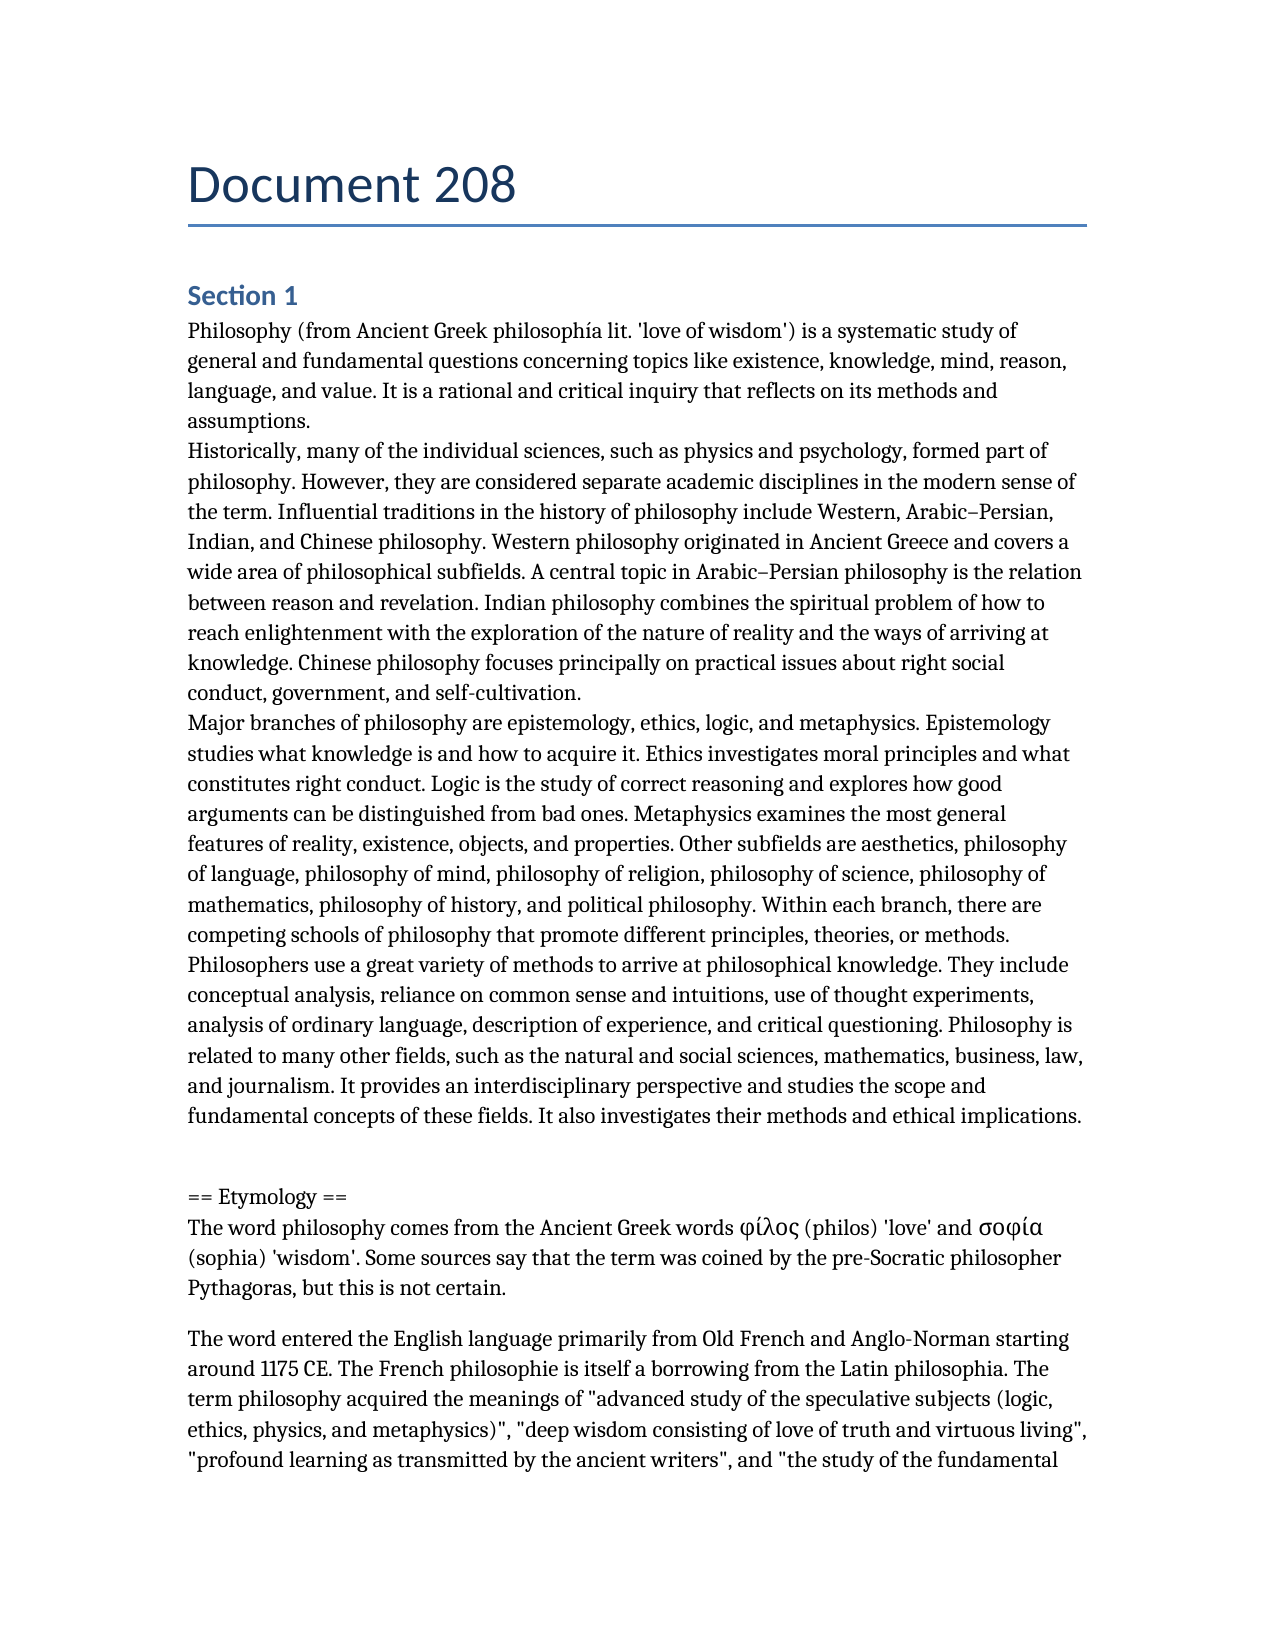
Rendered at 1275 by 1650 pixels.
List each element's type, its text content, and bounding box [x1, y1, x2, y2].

title Document 208 [187, 150, 1087, 227]
text Philosophy (from Ancient Greek philosophía lit. 'love of wisdom') is a systematic study of general and fundamental questions concerning topics like existence, knowledge, mind, reason, language, and value. It is a rational and critical inquiry that reflects on its methods and assumptions. Historically, many of the individual sciences, such as physics and psychology, formed part of philosophy. However, they are considered separate academic disciplines in the modern sense of the term. Influential traditions in the history of philosophy include Western, Arabic–Persian, Indian, and Chinese philosophy. Western philosophy originated in Ancient Greece and covers a wide area of philosophical subfields. A central topic in Arabic–Persian philosophy is the relation between reason and revelation. Indian philosophy combines the spiritual problem of how to reach enlightenment with the exploration of the nature of reality and the ways of arriving at knowledge. Chinese philosophy focuses principally on practical issues about right social conduct, government, and self-cultivation. Major branches of philosophy are epistemology, ethics, logic, and metaphysics. Epistemology studies what knowledge is and how to acquire it. Ethics investigates moral principles and what constitutes right conduct. Logic is the study of correct reasoning and explores how good arguments can be distinguished from bad ones. Metaphysics examines the most general features of reality, existence, objects, and properties. Other subfields are aesthetics, philosophy of language, philosophy of mind, philosophy of religion, philosophy of science, philosophy of mathematics, philosophy of history, and political philosophy. Within each branch, there are competing schools of philosophy that promote different principles, theories, or methods. Philosophers use a great variety of methods to arrive at philosophical knowledge. They include conceptual analysis, reliance on common sense and intuitions, use of thought experiments, analysis of ordinary language, description of experience, and critical questioning. Philosophy is related to many other fields, such as the natural and social sciences, mathematics, business, law, and journalism. It provides an interdisciplinary perspective and studies the scope and fundamental concepts of these fields. It also investigates their methods and ethical implications. [187, 317, 1087, 1129]
subtitle Section 1 [187, 277, 1087, 312]
text == Etymology == The word philosophy comes from the Ancient Greek words φίλος (philos) 'love' and σοφία (sophia) 'wisdom'. Some sources say that the term was coined by the pre-Socratic philosopher Pythagoras, but this is not certain. [187, 1154, 1087, 1301]
text The word entered the English language primarily from Old French and Anglo-Norman starting around 1175 CE. The French philosophie is itself a borrowing from the Latin philosophia. The term philosophy acquired the meanings of "advanced study of the speculative subjects (logic, ethics, physics, and metaphysics)", "deep wisdom consisting of love of truth and virtuous living", "profound learning as transmitted by the ancient writers", and "the study of the fundamental [187, 1326, 1087, 1473]
